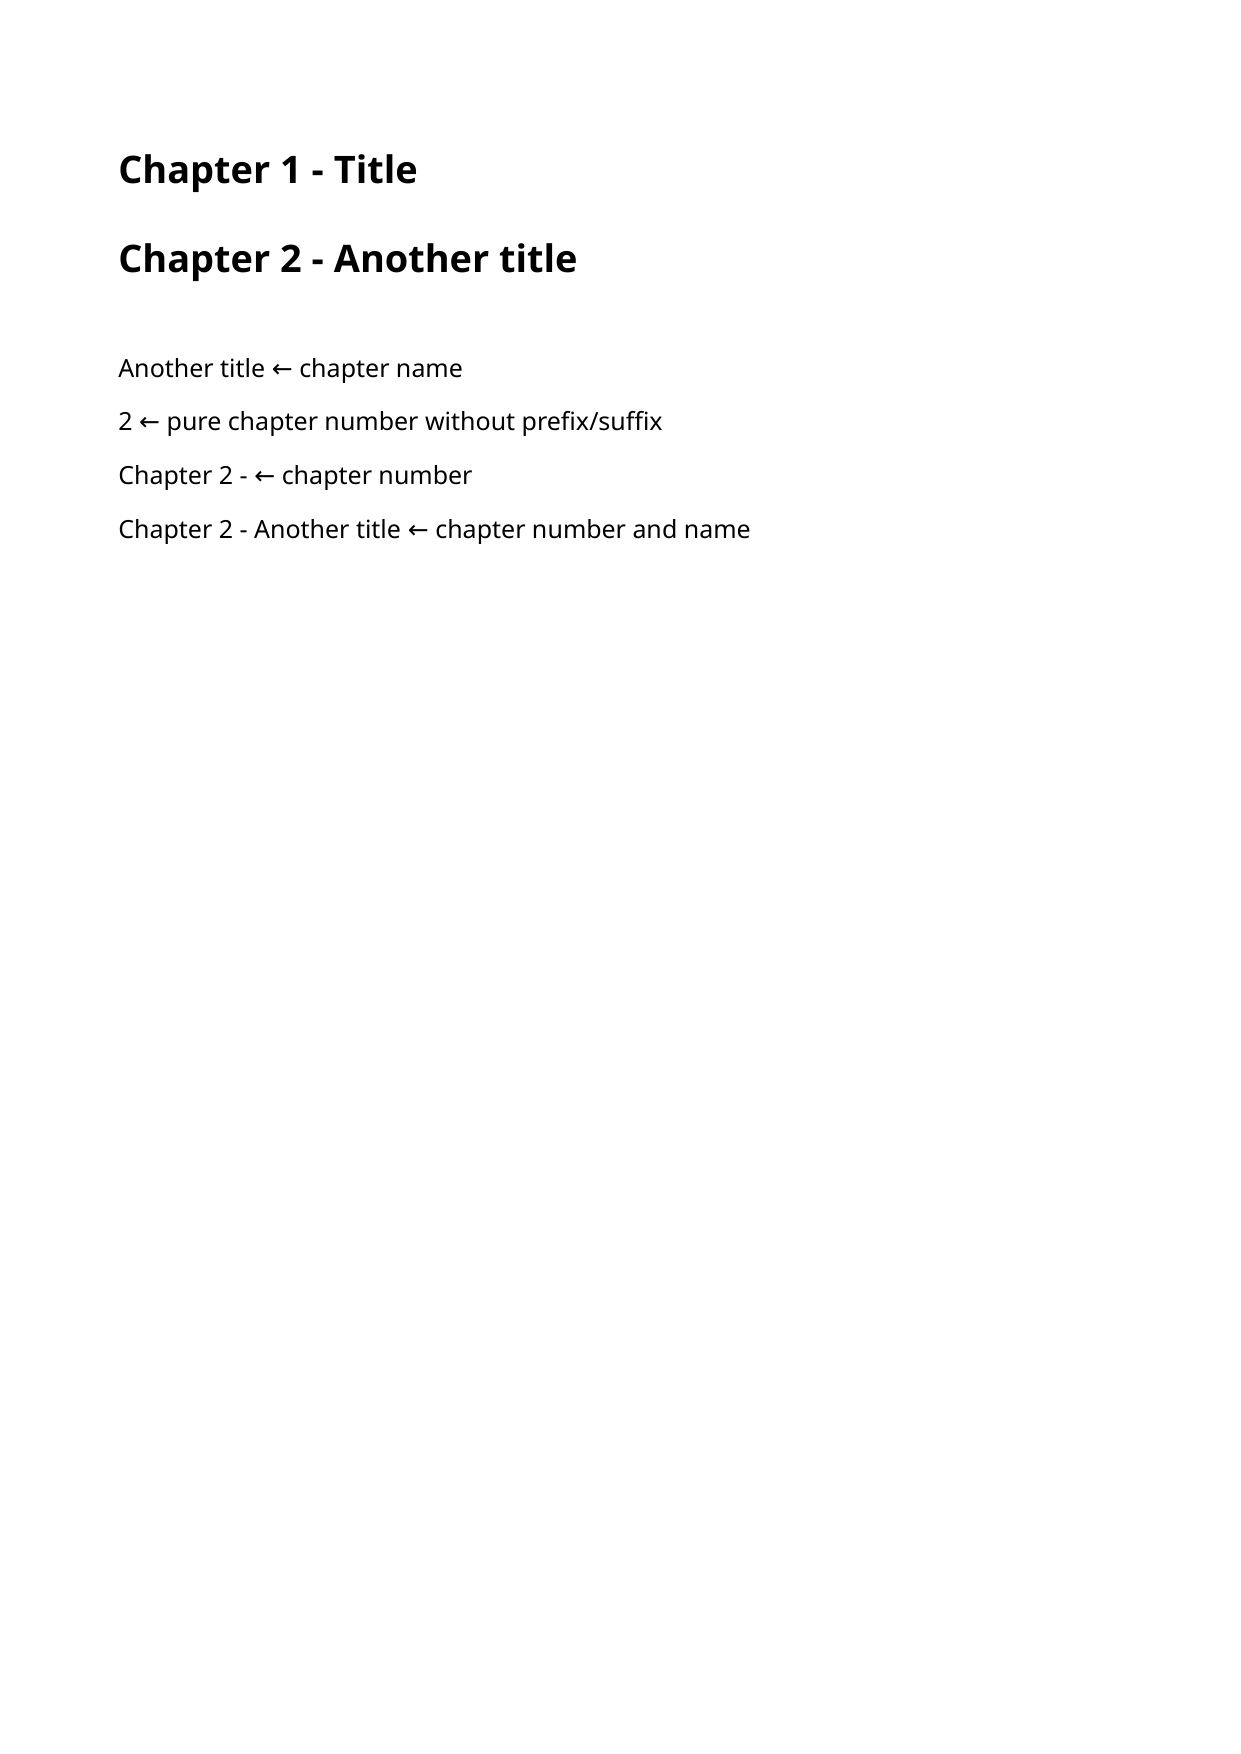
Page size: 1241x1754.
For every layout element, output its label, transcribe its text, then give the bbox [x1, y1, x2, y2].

text Chapter 2 - ← chapter number [118, 458, 1122, 492]
text 2 ← pure chapter number without prefix/suffix [118, 404, 1122, 438]
subtitle Another title [118, 232, 1122, 284]
text Chapter 2 -Another title ← chapter number and name [118, 511, 1122, 546]
text Another title ← chapter name [118, 350, 1122, 384]
subtitle Title [118, 143, 1122, 195]
